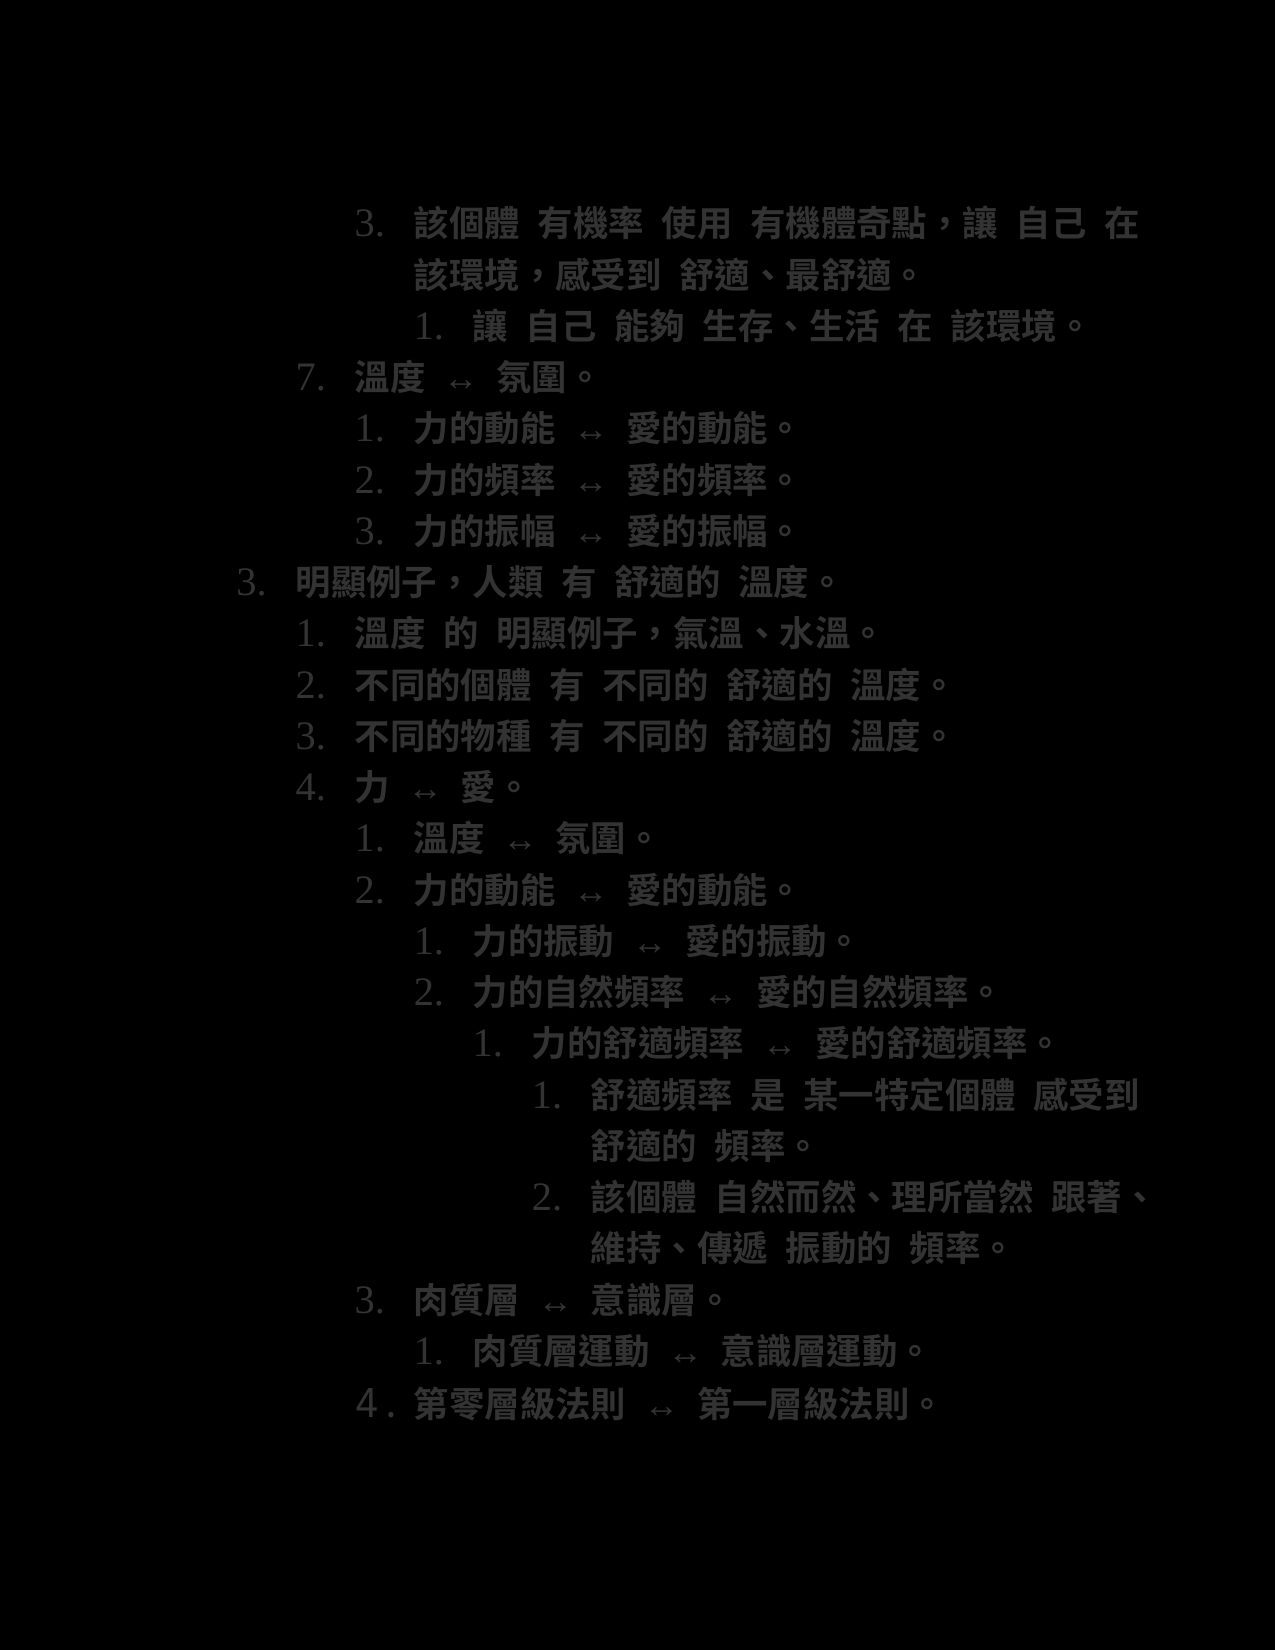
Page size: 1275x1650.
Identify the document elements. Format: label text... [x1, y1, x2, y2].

list 力的舒適頻率 ↔ 愛的舒適頻率。 [472, 1016, 1157, 1067]
list 明顯例子，人類 有 舒適的 溫度。 [236, 554, 1157, 606]
list 該個體 自然而然、理所當然 跟著、維持、傳遞 振動的 頻率。 [532, 1169, 1157, 1272]
list 溫度 ↔ 氛圍。 [295, 349, 1157, 401]
list 舒適頻率 是 某一特定個體 感受到 舒適的 頻率。 [532, 1067, 1157, 1169]
list 肉質層運動 ↔ 意識層運動。 [413, 1323, 1157, 1374]
list 力的動能 ↔ 愛的動能。 [354, 401, 1157, 452]
list 力的動能 ↔ 愛的動能。 [354, 862, 1157, 913]
list 力的頻率 ↔ 愛的頻率。 [354, 452, 1157, 503]
list 不同的物種 有 不同的 舒適的 溫度。 [295, 708, 1157, 759]
list 力的振動 ↔ 愛的振動。 [413, 913, 1157, 964]
list 讓 自己 能夠 生存、生活 在 該環境。 [413, 298, 1157, 349]
list 溫度 的 明顯例子，氣溫、水溫。 [295, 606, 1157, 657]
list 溫度 ↔ 氛圍。 [354, 811, 1157, 862]
list 肉質層 ↔ 意識層。 [354, 1272, 1157, 1323]
list 第零層級法則 ↔ 第一層級法則。 [354, 1374, 1157, 1430]
list 不同的個體 有 不同的 舒適的 溫度。 [295, 657, 1157, 708]
list 力的振幅 ↔ 愛的振幅。 [354, 503, 1157, 554]
list 力 ↔ 愛。 [295, 759, 1157, 811]
list 該個體 有機率 使用 有機體奇點，讓 自己 在 該環境，感受到 舒適、最舒適。 [354, 196, 1157, 298]
list 力的自然頻率 ↔ 愛的自然頻率。 [413, 964, 1157, 1016]
